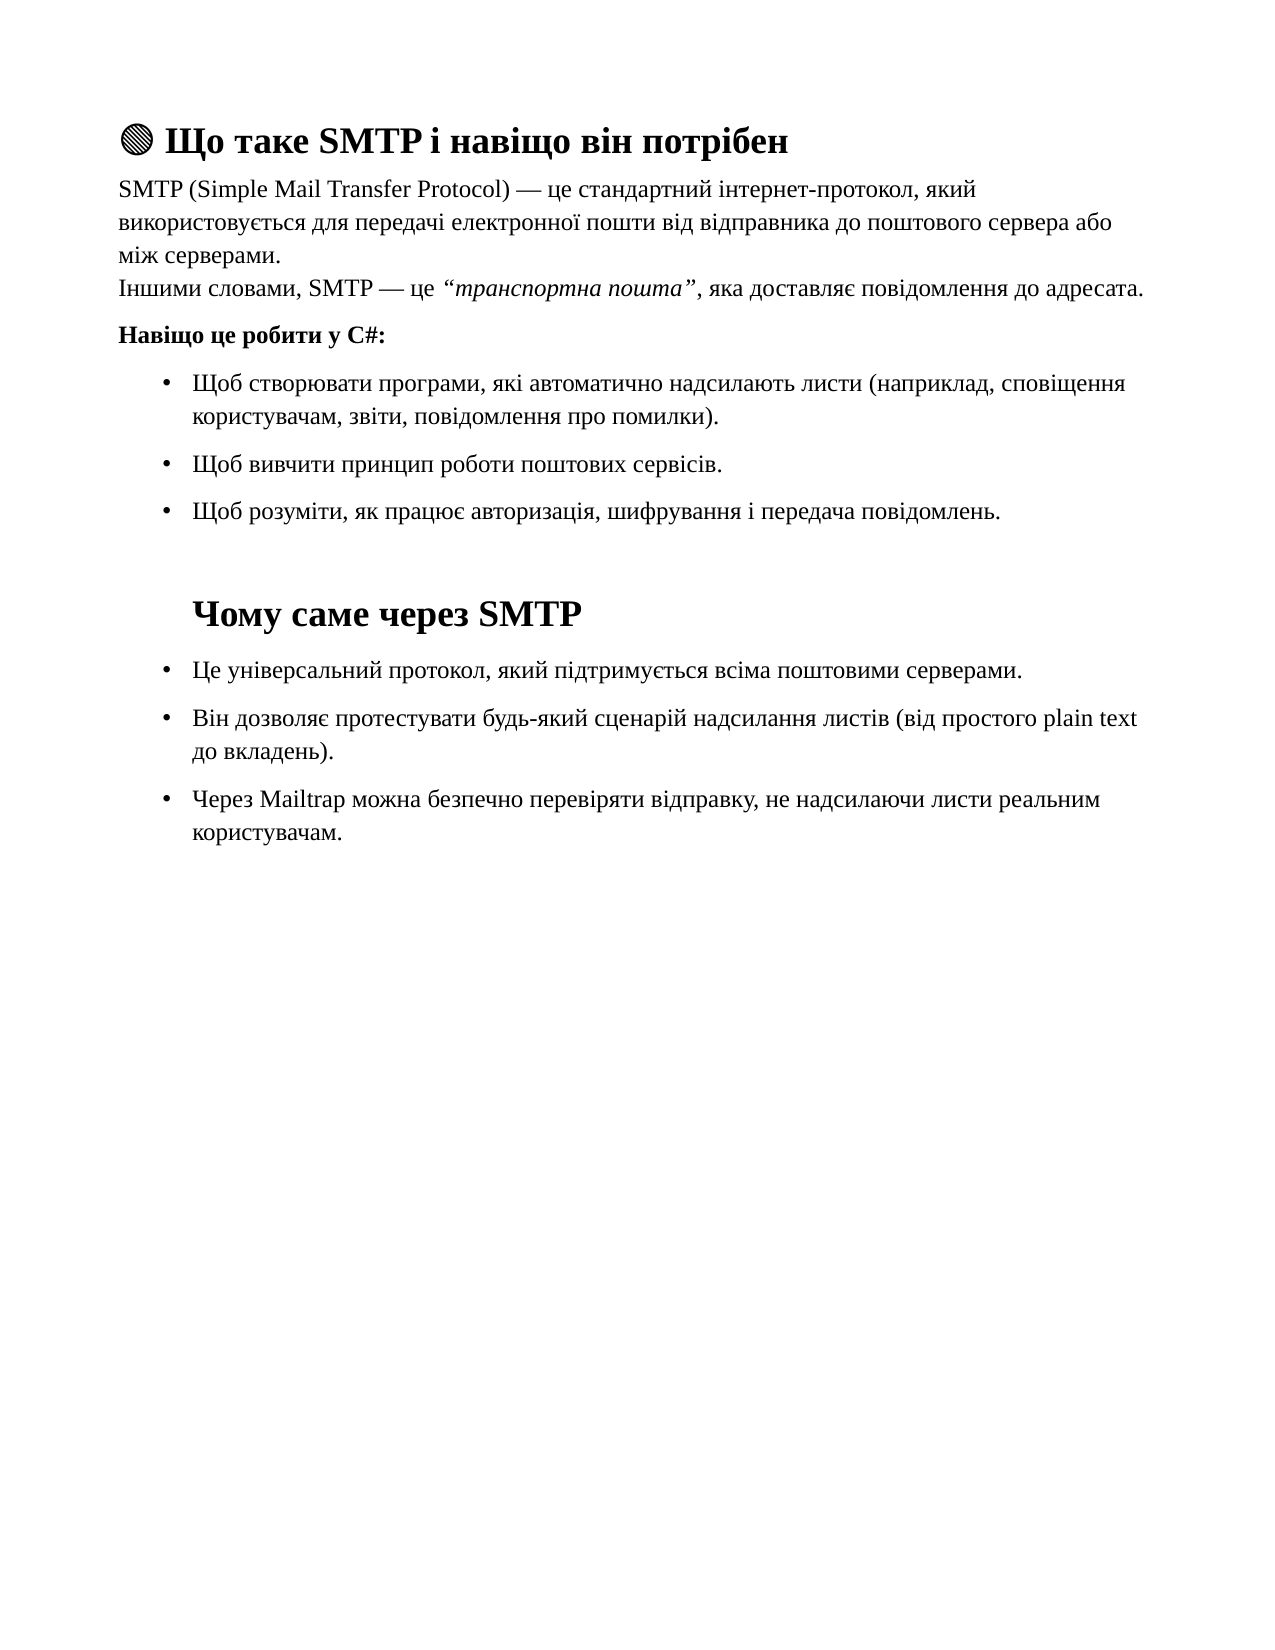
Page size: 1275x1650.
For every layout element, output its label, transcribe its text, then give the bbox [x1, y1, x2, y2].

list Чому саме через SMTP [162, 591, 1157, 634]
list Щоб створювати програми, які автоматично надсилають листи (наприклад, сповіщення користувачам, звіти, повідомлення про помилки). [162, 368, 1157, 430]
subtitle 🟢 Що таке SMTP і навіщо він потрібен [118, 118, 1157, 161]
text Навіщо це робити у C#: [118, 320, 1157, 349]
list Це універсальний протокол, який підтримується всіма поштовими серверами. [162, 656, 1157, 684]
list Щоб вивчити принцип роботи поштових сервісів. [162, 449, 1157, 477]
list Він дозволяє протестувати будь-який сценарій надсилання листів (від простого plain text до вкладень). [162, 703, 1157, 765]
text SMTP (Simple Mail Transfer Protocol) — це стандартний інтернет-протокол, який використовується для передачі електронної пошти від відправника до поштового сервера або між серверами. Іншими словами, SMTP — це “транспортна пошта”, яка доставляє повідомлення до адресата. [118, 174, 1157, 302]
list Щоб розуміти, як працює авторизація, шифрування і передача повідомлень. [162, 496, 1157, 525]
list Через Mailtrap можна безпечно перевіряти відправку, не надсилаючи листи реальним користувачам. [162, 784, 1157, 846]
